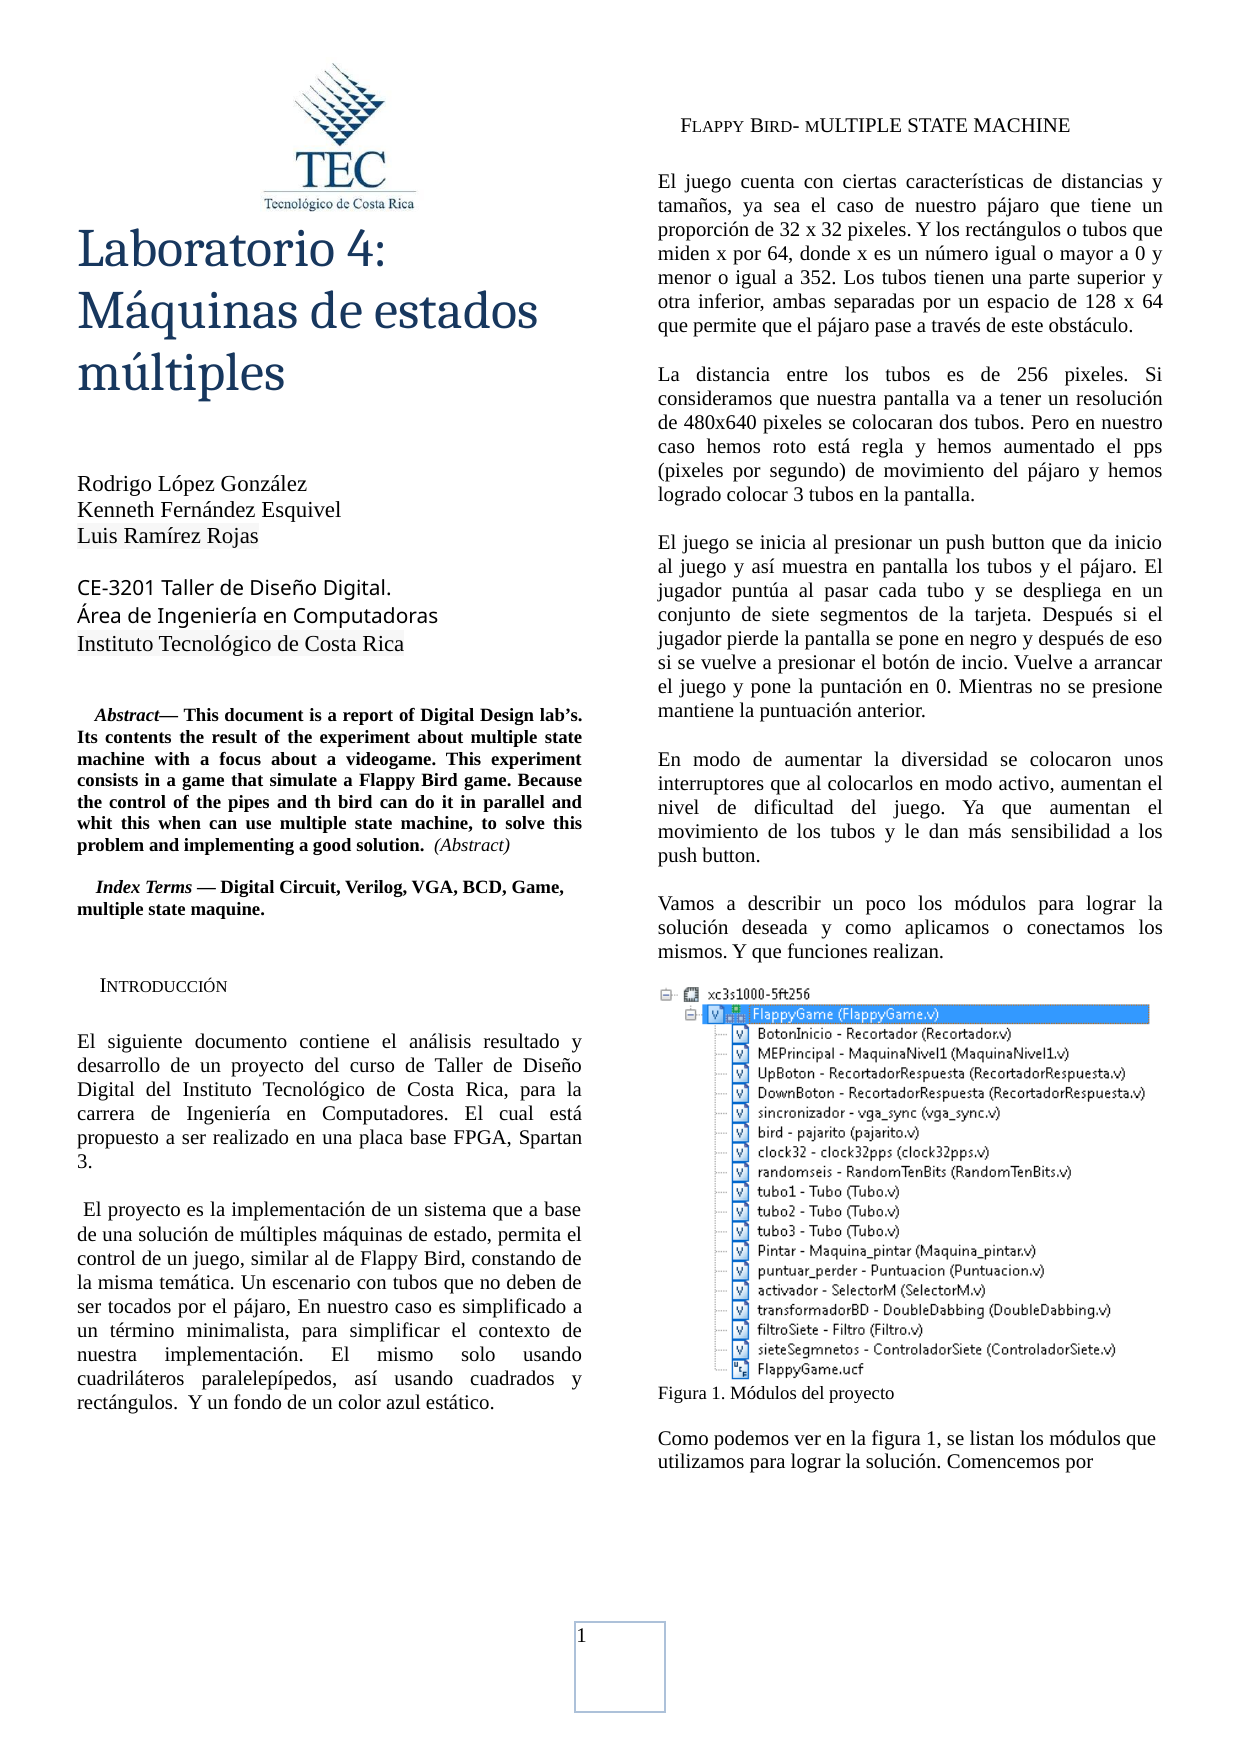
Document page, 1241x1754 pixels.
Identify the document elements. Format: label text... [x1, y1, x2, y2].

picture [260, 57, 424, 218]
text El proyecto es la implementación de un sistema que a base de una solución de múltiples máquinas de estado, permita el control de un juego, similar al de Flappy Bird, constando de la misma temática. Un escenario con tubos que no deben de ser tocados por el pájaro, En nuestro caso es simplificado a un término minimalista, para simplificar el contexto de nuestra implementación. El mismo solo usando cuadriláteros paralelepípedos, así usando cuadrados y rectángulos. Y un fondo de un color azul estático. [77, 1197, 583, 1414]
text Rodrigo López González [77, 470, 583, 496]
text Área de Ingeniería en Computadoras [77, 601, 583, 630]
text La distancia entre los tubos es de 256 pixeles. Si consideramos que nuestra pantalla va a tener un resolución de 480x640 pixeles se colocaran dos tubos. Pero en nuestro caso hemos roto está regla y hemos aumentado el pps (pixeles por segundo) de movimiento del pájaro y hemos logrado colocar 3 tubos en la pantalla. [658, 361, 1163, 506]
text CE-3201 Taller de Diseño Digital. [77, 573, 583, 601]
text El juego cuenta con ciertas características de distancias y tamaños, ya sea el caso de nuestro pájaro que tiene un proporción de 32 x 32 pixeles. Y los rectángulos o tubos que miden x por 64, donde x es un número igual o mayor a 0 y menor o igual a 352. Los tubos tienen una parte superior y otra inferior, ambas separadas por un espacio de 128 x 64 que permite que el pájaro pase a través de este obstáculo. [658, 169, 1163, 337]
text En modo de aumentar la diversidad se colocaron unos interruptores que al colocarlos en modo activo, aumentan el nivel de dificultad del juego. Ya que aumentan el movimiento de los tubos y le dan más sensibilidad a los push button. [658, 746, 1163, 867]
subtitle Introducción [77, 972, 583, 997]
text Index Terms — Digital Circuit, Verilog, VGA, BCD, Game, multiple state maquine. [77, 876, 583, 919]
text Vamos a describir un poco los módulos para lograr la solución deseada y como aplicamos o conectamos los mismos. Y que funciones realizan. [658, 891, 1163, 963]
text Luis Ramírez Rojas [77, 523, 583, 549]
text Como podemos ver en la figura 1, se listan los módulos que utilizamos para lograr la solución. Comencemos por [658, 1425, 1163, 1473]
picture [657, 987, 1163, 1383]
subtitle Flappy Bird- mULTIPLE STATE MACHINE [658, 112, 1163, 137]
title Laboratorio 4: Máquinas de estados múltiples [77, 112, 583, 404]
text Instituto Tecnológico de Costa Rica [77, 630, 583, 656]
text Figura 1. Módulos del proyecto [658, 1383, 1163, 1404]
text El siguiente documento contiene el análisis resultado y desarrollo de un proyecto del curso de Taller de Diseño Digital del Instituto Tecnológico de Costa Rica, para la carrera de Ingeniería en Computadores. El cual está propuesto a ser realizado en una placa base FPGA, Spartan 3. [77, 1029, 583, 1173]
text Abstract— This document is a report of Digital Design lab’s. Its contents the result of the experiment about multiple state machine with a focus about a videogame. This experiment consists in a game that simulate a Flappy Bird game. Because the control of the pipes and th bird can do it in parallel and whit this when can use multiple state machine, to solve this problem and implementing a good solution. (Abstract) [77, 704, 583, 855]
text El juego se inicia al presionar un push button que da inicio al juego y así muestra en pantalla los tubos y el pájaro. El jugador puntúa al pasar cada tubo y se despliega en un conjunto de siete segmentos de la tarjeta. Después si el jugador pierde la pantalla se pone en negro y después de eso si se vuelve a presionar el botón de incio. Vuelve a arrancar el juego y pone la puntación en 0. Mientras no se presione mantiene la puntuación anterior. [658, 530, 1163, 722]
text Kenneth Fernández Esquivel [77, 496, 583, 523]
